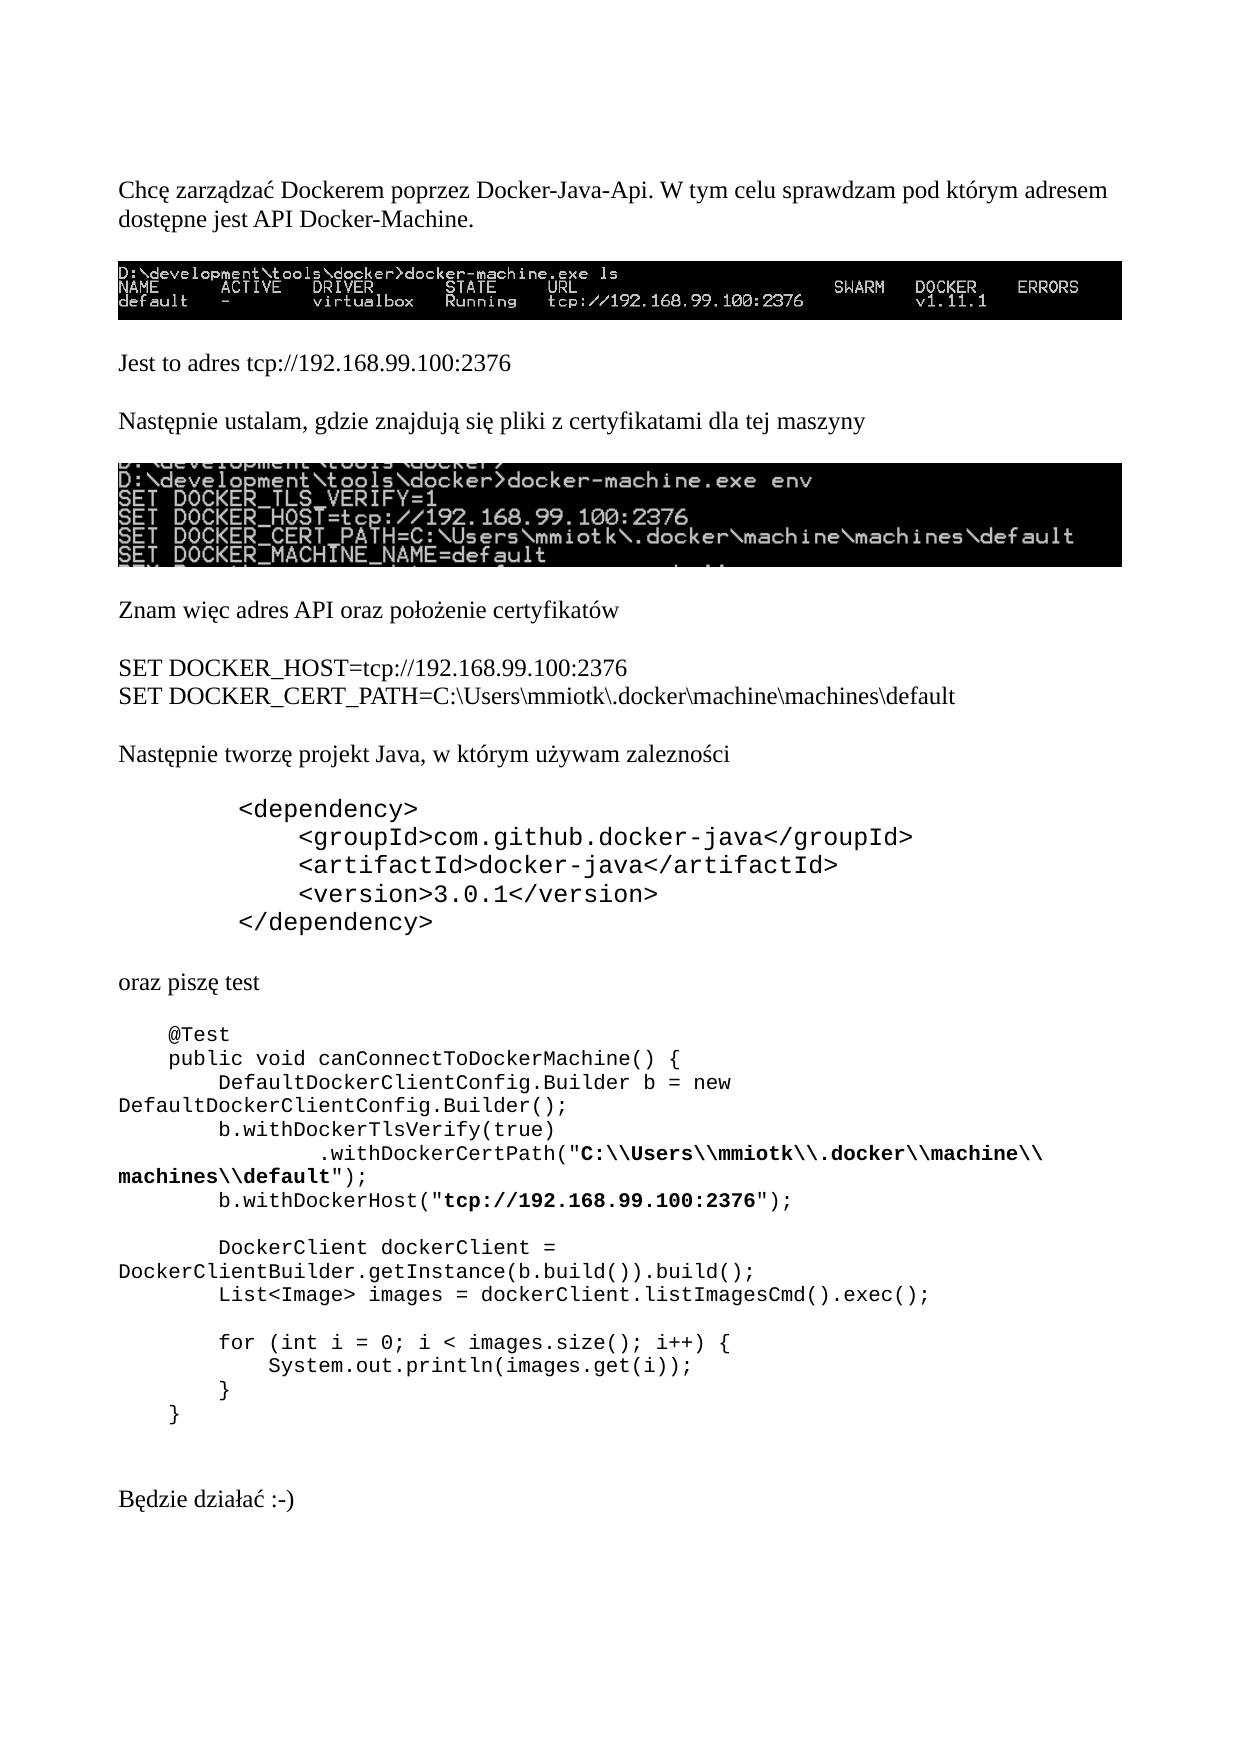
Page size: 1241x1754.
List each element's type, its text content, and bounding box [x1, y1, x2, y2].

text Następnie tworzę projekt Java, w którym używam zalezności [118, 739, 1122, 768]
text Następnie ustalam, gdzie znajdują się pliki z certyfikatami dla tej maszyny [118, 406, 1122, 435]
text b.withDockerTlsVerify(true) [118, 1119, 1122, 1143]
text List<Image> images = dockerClient.listImagesCmd().exec(); [118, 1284, 1122, 1308]
picture [118, 463, 1122, 567]
picture [118, 261, 1122, 320]
text oraz piszę test [118, 967, 1122, 996]
text SET DOCKER_CERT_PATH=C:\Users\mmiotk\.docker\machine\machines\default [118, 681, 1122, 710]
text <groupId>com.github.docker-java</groupId> [118, 825, 1122, 853]
text </dependency> [118, 910, 1122, 938]
text } [118, 1403, 1122, 1426]
text System.out.println(images.get(i)); [118, 1355, 1122, 1379]
text DockerClient dockerClient = DockerClientBuilder.getInstance(b.build()).build(); [118, 1237, 1122, 1284]
text b.withDockerHost("tcp://192.168.99.100:2376"); [118, 1190, 1122, 1213]
text <dependency> [118, 796, 1122, 825]
text <version>3.0.1</version> [118, 881, 1122, 910]
text Znam więc adres API oraz położenie certyfikatów [118, 595, 1122, 624]
text public void canConnectToDockerMachine() { [118, 1048, 1122, 1072]
text @Test [118, 1024, 1122, 1048]
text Będzie działać :-) [118, 1484, 1122, 1513]
text <artifactId>docker-java</artifactId> [118, 853, 1122, 881]
text Chcę zarządzać Dockerem poprzez Docker-Java-Api. W tym celu sprawdzam pod którym adresem dostępne jest API Docker-Machine. [118, 176, 1122, 233]
text Jest to adres tcp://192.168.99.100:2376 [118, 348, 1122, 377]
text } [118, 1379, 1122, 1403]
text SET DOCKER_HOST=tcp://192.168.99.100:2376 [118, 653, 1122, 681]
text .withDockerCertPath("C:\\Users\\mmiotk\\.docker\\machine\\machines\\default"); [118, 1143, 1122, 1190]
text DefaultDockerClientConfig.Builder b = new DefaultDockerClientConfig.Builder(); [118, 1072, 1122, 1119]
text for (int i = 0; i < images.size(); i++) { [118, 1332, 1122, 1355]
